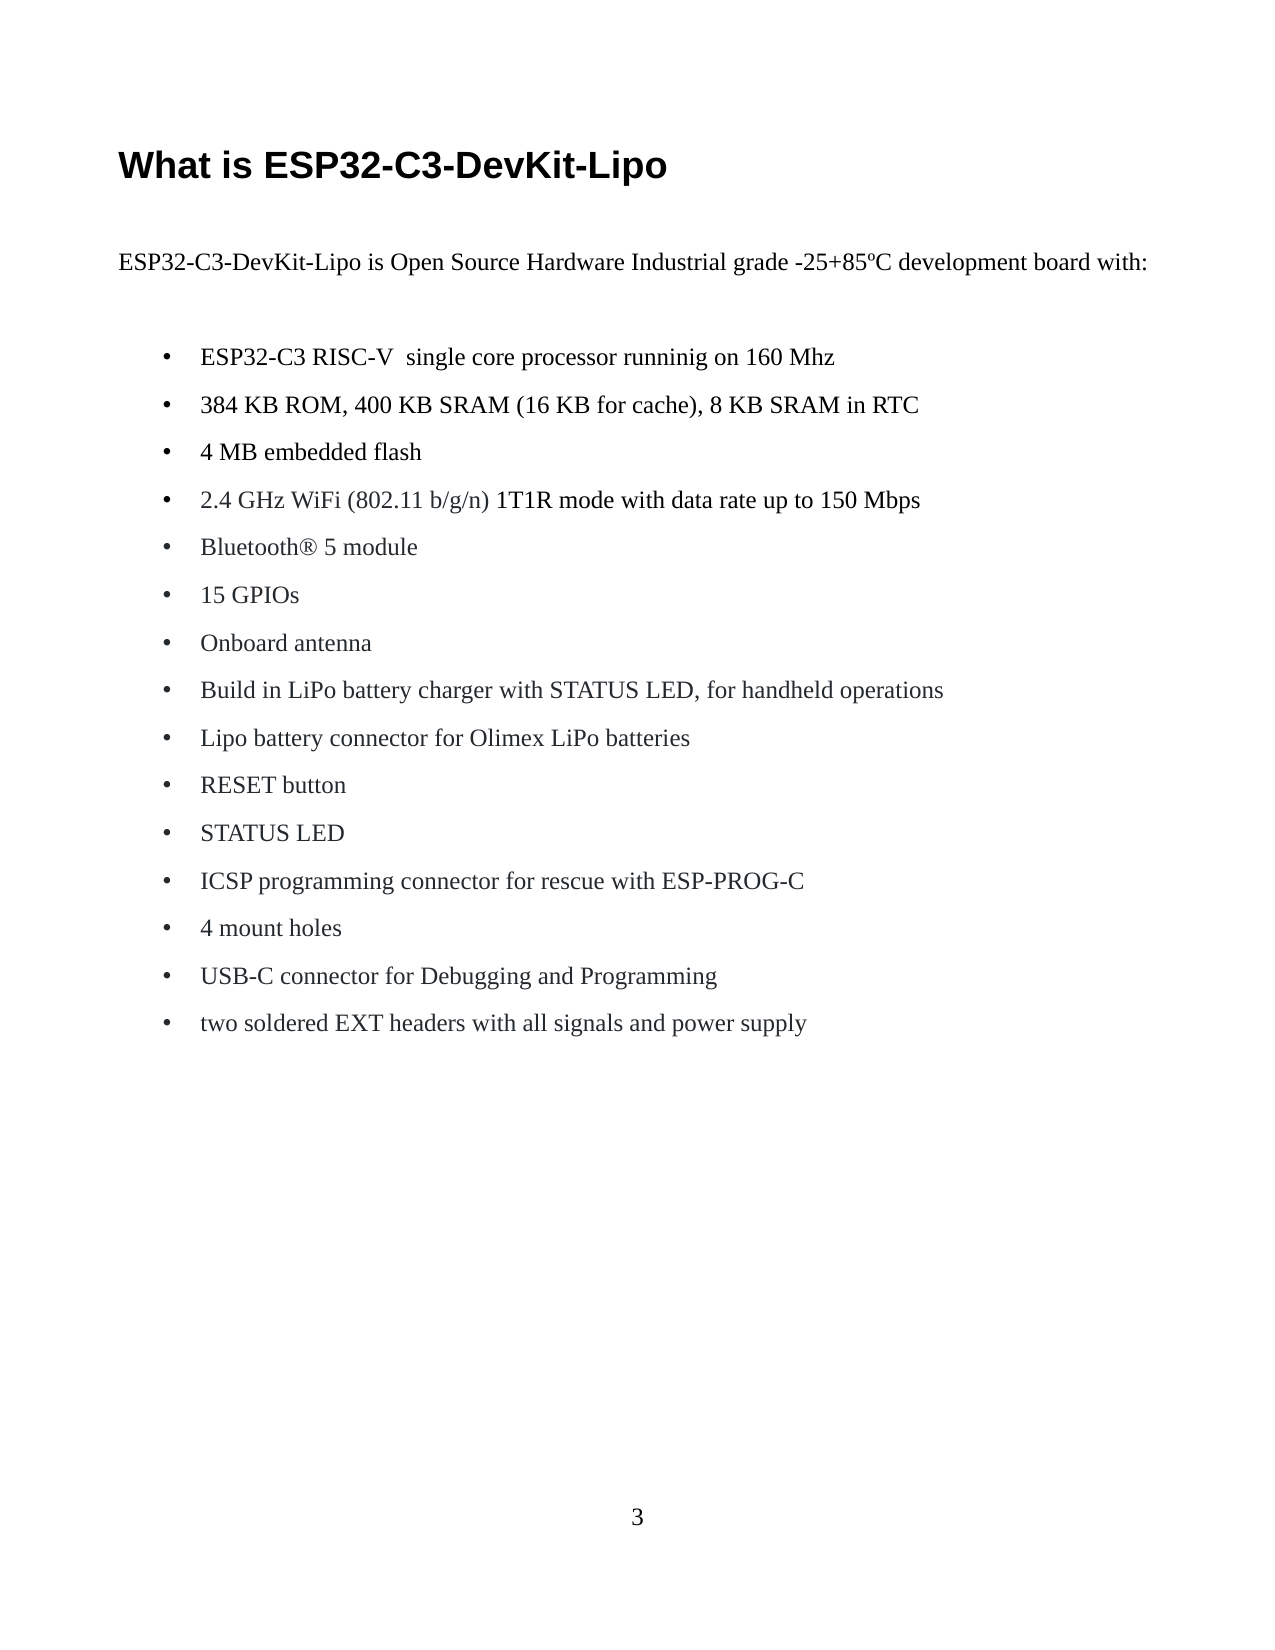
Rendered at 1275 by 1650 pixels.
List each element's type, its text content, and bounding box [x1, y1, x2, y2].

list USB-C connector for Debugging and Programming [163, 961, 1157, 990]
list 4 MB embedded flash [163, 437, 1157, 466]
list 384 KB ROM, 400 KB SRAM (16 KB for cache), 8 KB SRAM in RTC [163, 390, 1157, 418]
list Build in LiPo battery charger with STATUS LED, for handheld operations [163, 675, 1157, 704]
list 2.4 GHz WiFi (802.11 b/g/n) 1T1R mode with data rate up to 150 Mbps [163, 485, 1157, 514]
list two soldered EXT headers with all signals and power supply [163, 1008, 1157, 1037]
list ICSP programming connector for rescue with ESP-PROG-C [163, 866, 1157, 894]
list Onboard antenna [163, 628, 1157, 656]
list ESP32-C3 RISC-V single core processor runninig on 160 Mhz [163, 342, 1157, 371]
text ESP32-C3-DevKit-Lipo is Open Source Hardware Industrial grade -25+85ºC development board with: [118, 247, 1157, 276]
list Lipo battery connector for Olimex LiPo batteries [163, 723, 1157, 752]
list 15 GPIOs [163, 580, 1157, 609]
list 4 mount holes [163, 913, 1157, 942]
list Bluetooth® 5 module [163, 532, 1157, 561]
subtitle What is ESP32-C3-DevKit-Lipo [118, 143, 1157, 187]
list STATUS LED [163, 818, 1157, 847]
list RESET button [163, 771, 1157, 799]
